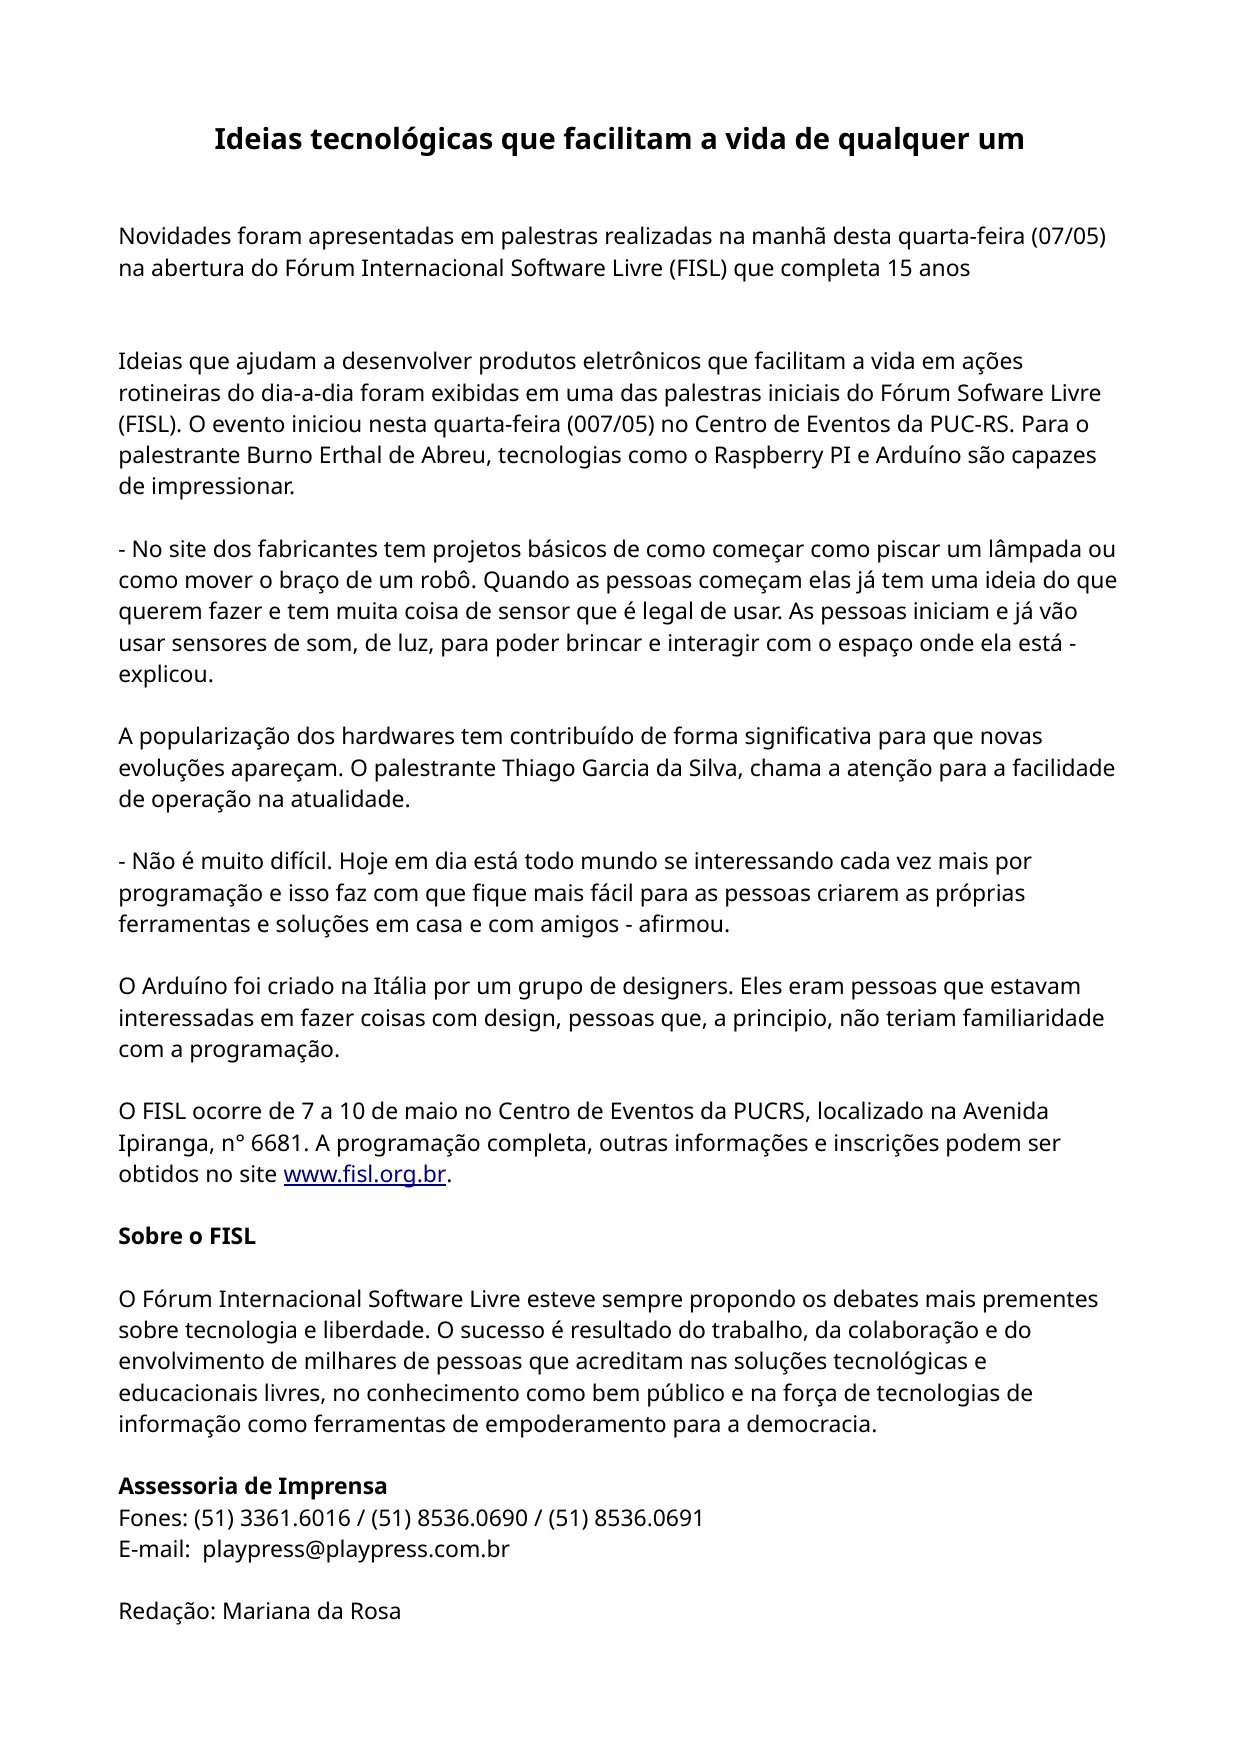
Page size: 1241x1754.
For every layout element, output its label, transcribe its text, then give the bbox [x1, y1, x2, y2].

text Assessoria de Imprensa [118, 1470, 1122, 1502]
text Novidades foram apresentadas em palestras realizadas na manhã desta quarta-feira (07/05) na abertura do Fórum Internacional Software Livre (FISL) que completa 15 anos [118, 220, 1122, 283]
text - No site dos fabricantes tem projetos básicos de como começar como piscar um lâmpada ou como mover o braço de um robô. Quando as pessoas começam elas já tem uma ideia do que querem fazer e tem muita coisa de sensor que é legal de usar. As pessoas iniciam e já vão usar sensores de som, de luz, para poder brincar e interagir com o espaço onde ela está - explicou. [118, 533, 1122, 689]
text A popularização dos hardwares tem contribuído de forma significativa para que novas evoluções apareçam. O palestrante Thiago Garcia da Silva, chama a atenção para a facilidade de operação na atualidade. [118, 720, 1122, 814]
text Ideias tecnológicas que facilitam a vida de qualquer um [118, 118, 1122, 158]
text - Não é muito difícil. Hoje em dia está todo mundo se interessando cada vez mais por programação e isso faz com que fique mais fácil para as pessoas criarem as próprias ferramentas e soluções em casa e com amigos - afirmou. [118, 845, 1122, 939]
text O Arduíno foi criado na Itália por um grupo de designers. Eles eram pessoas que estavam interessadas em fazer coisas com design, pessoas que, a principio, não teriam familiaridade com a programação. [118, 970, 1122, 1064]
text Ideias que ajudam a desenvolver produtos eletrônicos que facilitam a vida em ações rotineiras do dia-a-dia foram exibidas em uma das palestras iniciais do Fórum Sofware Livre (FISL). O evento iniciou nesta quarta-feira (007/05) no Centro de Eventos da PUC-RS. Para o palestrante Burno Erthal de Abreu, tecnologias como o Raspberry PI e Arduíno são capazes de impressionar. [118, 345, 1122, 502]
text O Fórum Internacional Software Livre esteve sempre propondo os debates mais prementes sobre tecnologia e liberdade. O sucesso é resultado do trabalho, da colaboração e do envolvimento de milhares de pessoas que acreditam nas soluções tecnológicas e educacionais livres, no conhecimento como bem público e na força de tecnologias de informação como ferramentas de empoderamento para a democracia. [118, 1283, 1122, 1439]
text O FISL ocorre de 7 a 10 de maio no Centro de Eventos da PUCRS, localizado na Avenida Ipiranga, n° 6681. A programação completa, outras informações e inscrições podem ser obtidos no site www.fisl.org.br. [118, 1095, 1122, 1189]
text Fones: (51) 3361.6016 / (51) 8536.0690 / (51) 8536.0691 [118, 1502, 1122, 1533]
text Redação: Mariana da Rosa [118, 1595, 1122, 1627]
text E-mail: playpress@playpress.com.br [118, 1533, 1122, 1564]
text Sobre o FISL [118, 1220, 1122, 1252]
